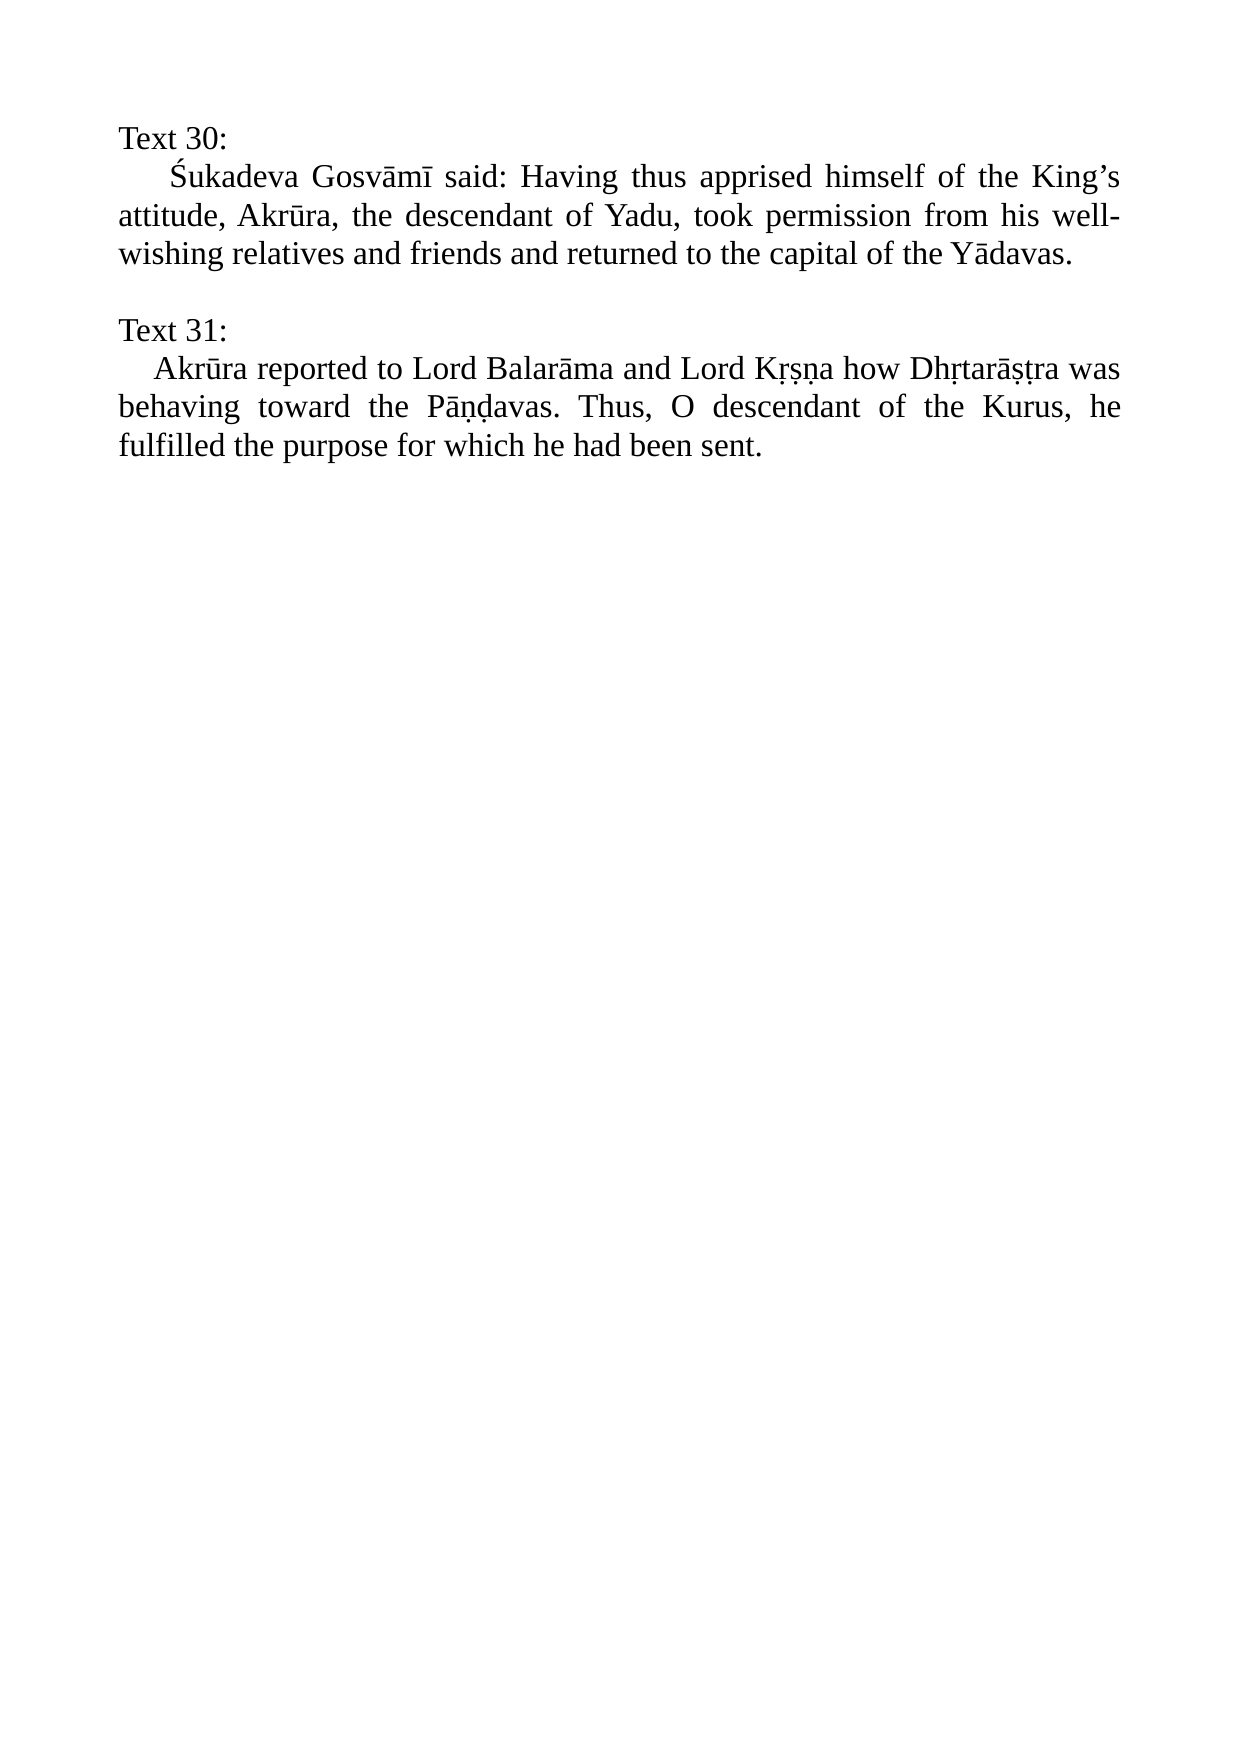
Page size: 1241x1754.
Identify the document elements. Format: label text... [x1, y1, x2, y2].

text Akrūra reported to Lord Balarāma and Lord Kṛṣṇa how Dhṛtarāṣṭra was behaving toward the Pāṇḍavas. Thus, O descendant of the Kurus, he fulfilled the purpose for which he had been sent. [118, 348, 1122, 463]
text Text 31: [118, 310, 1122, 348]
text Śukadeva Gosvāmī said: Having thus apprised himself of the King’s attitude, Akrūra, the descendant of Yadu, took permission from his well-wishing relatives and friends and returned to the capital of the Yādavas. [118, 156, 1122, 271]
text Text 30: [118, 118, 1122, 156]
